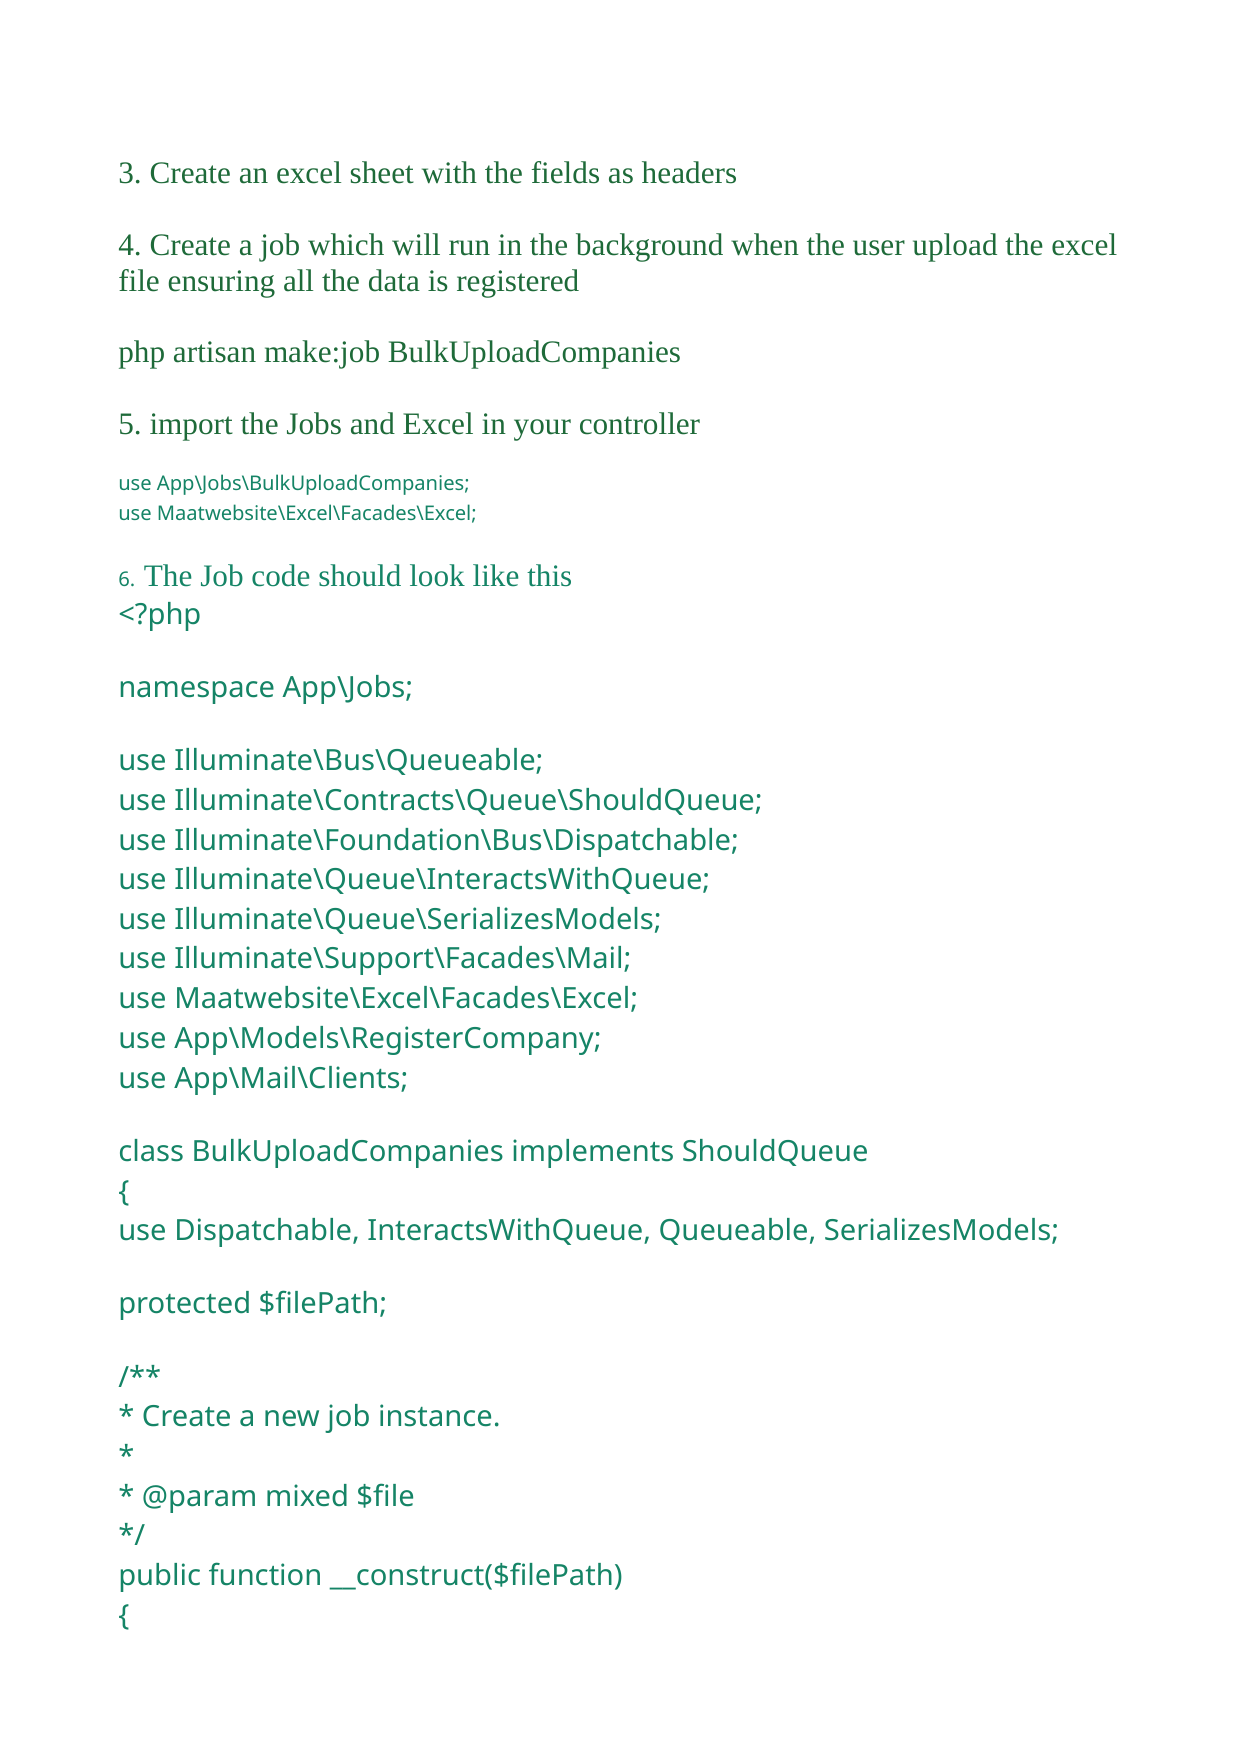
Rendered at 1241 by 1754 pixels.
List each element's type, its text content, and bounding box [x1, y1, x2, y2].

text 4. Create a job which will run in the background when the user upload the excel file ensuring all the data is registered [118, 226, 1122, 298]
text 5. import the Jobs and Excel in your controller [118, 406, 1122, 442]
text use Illuminate\Foundation\Bus\Dispatchable; [118, 819, 1122, 858]
text namespace App\Jobs; [118, 666, 1122, 706]
text use Maatwebsite\Excel\Facades\Excel; [118, 496, 1122, 527]
text use Illuminate\Queue\SerializesModels; [118, 898, 1122, 938]
text use App\Mail\Clients; [118, 1057, 1122, 1097]
text * Create a new job instance. [118, 1396, 1122, 1435]
text use Illuminate\Support\Facades\Mail; [118, 938, 1122, 977]
text /** [118, 1356, 1122, 1396]
text php artisan make:job BulkUploadCompanies [118, 334, 1122, 370]
text use App\Models\RegisterCompany; [118, 1017, 1122, 1057]
text <?php [118, 593, 1122, 633]
text use App\Jobs\BulkUploadCompanies; [118, 469, 1122, 496]
text use Illuminate\Bus\Queueable; [118, 739, 1122, 779]
text */ [118, 1515, 1122, 1554]
text public function __construct($filePath) [118, 1554, 1122, 1594]
text protected $filePath; [118, 1283, 1122, 1322]
text { [118, 1170, 1122, 1209]
text use Illuminate\Contracts\Queue\ShouldQueue; [118, 779, 1122, 819]
text 6. The Job code should look like this [118, 557, 1122, 593]
text * @param mixed $file [118, 1475, 1122, 1515]
text 3. Create an excel sheet with the fields as headers [118, 154, 1122, 190]
text class BulkUploadCompanies implements ShouldQueue [118, 1130, 1122, 1170]
text use Dispatchable, InteractsWithQueue, Queueable, SerializesModels; [118, 1209, 1122, 1249]
text use Illuminate\Queue\InteractsWithQueue; [118, 858, 1122, 898]
text * [118, 1435, 1122, 1475]
text use Maatwebsite\Excel\Facades\Excel; [118, 977, 1122, 1017]
text { [118, 1594, 1122, 1634]
